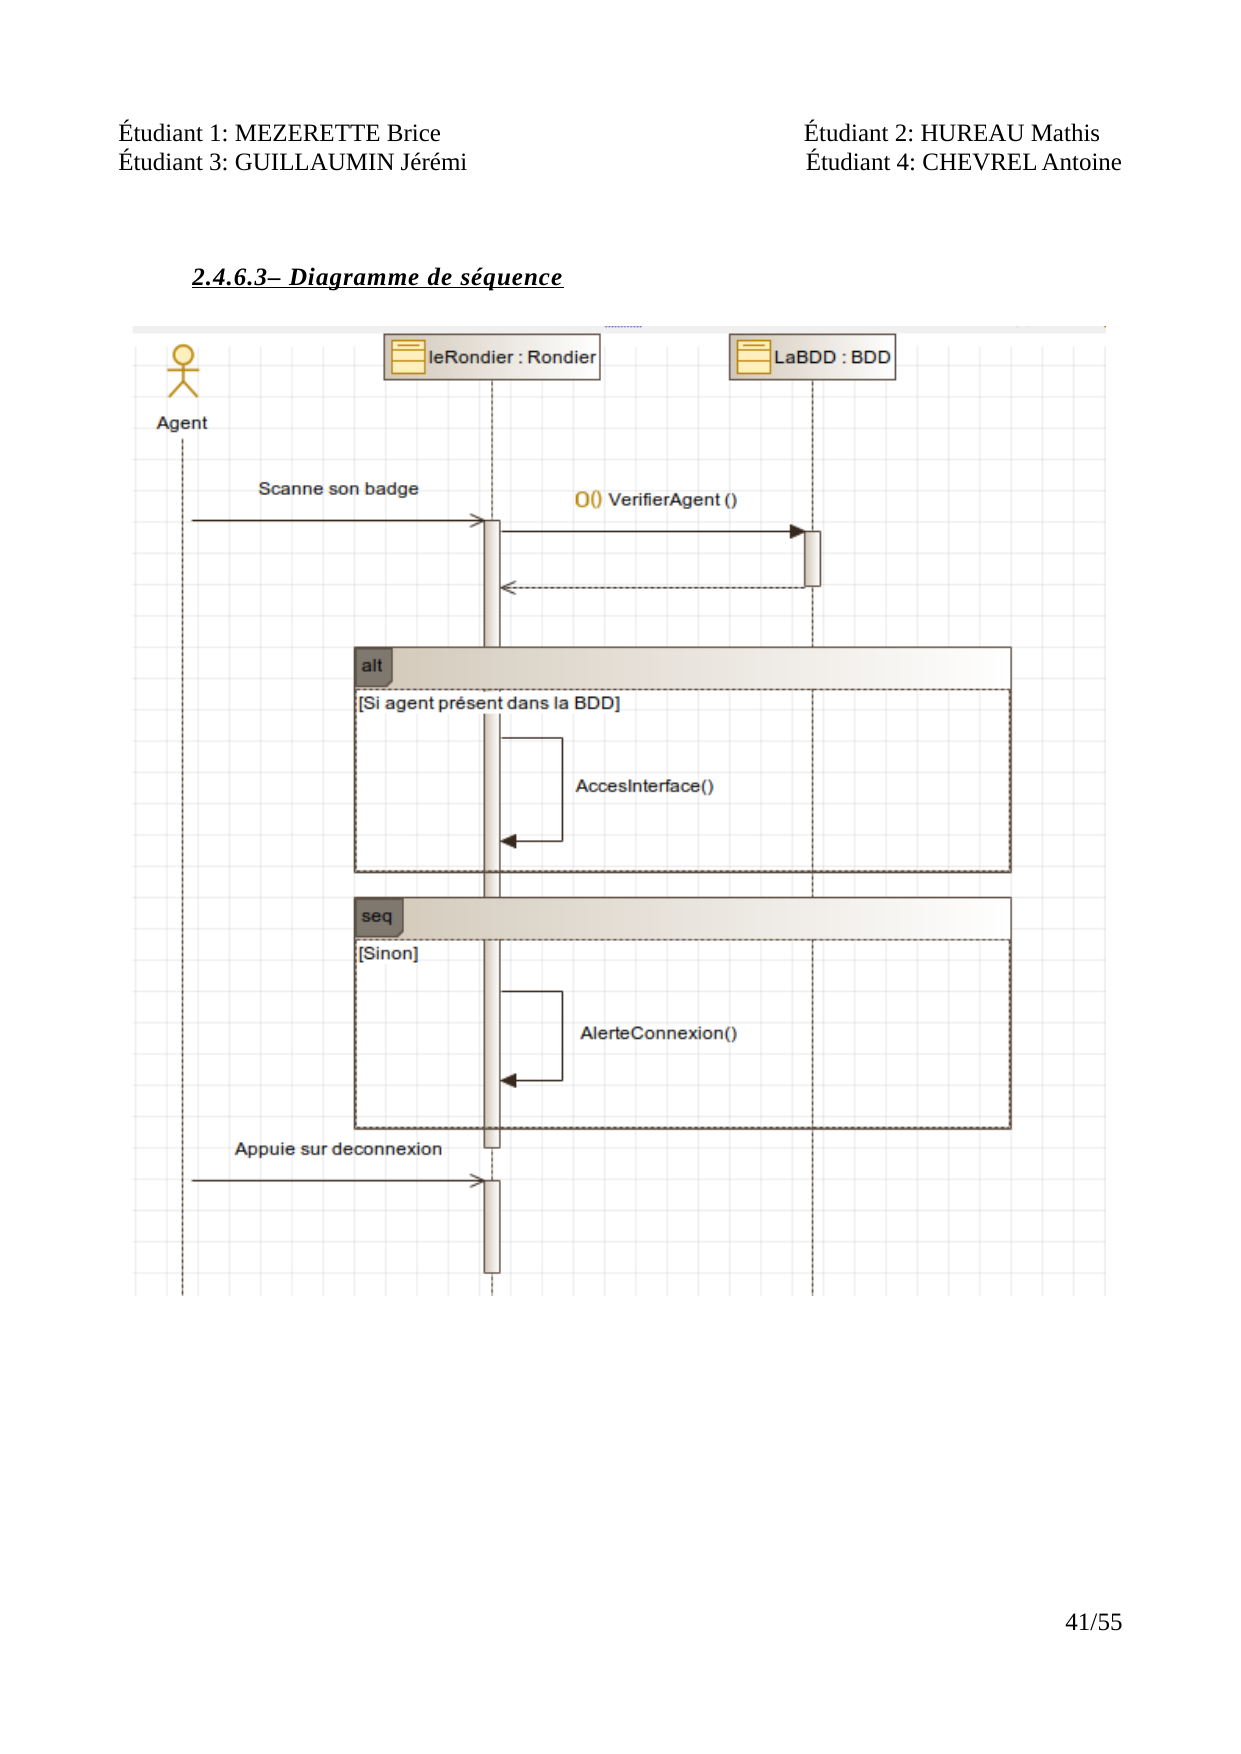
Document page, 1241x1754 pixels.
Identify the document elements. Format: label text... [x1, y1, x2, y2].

picture [132, 326, 1106, 1296]
text 2.4.6.3– Diagramme de séquence [118, 262, 1122, 291]
